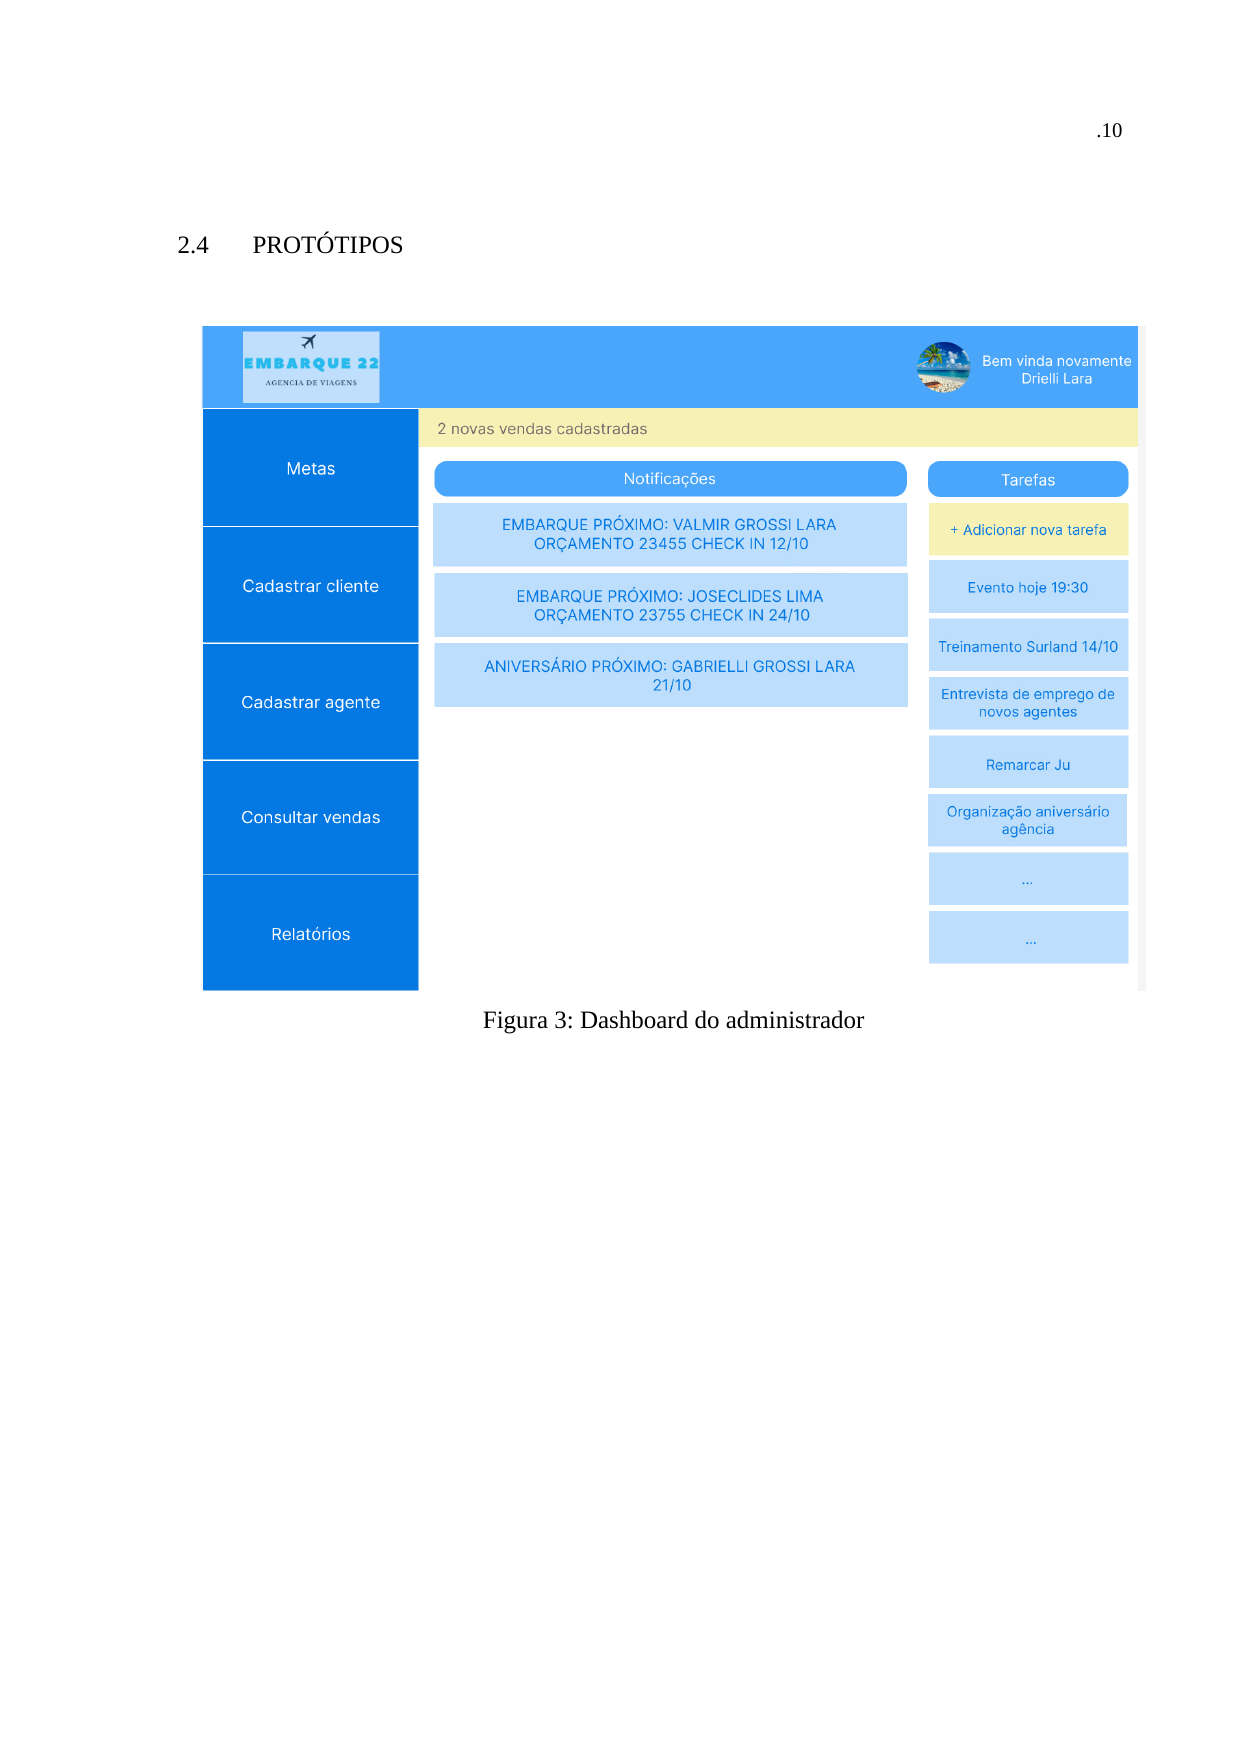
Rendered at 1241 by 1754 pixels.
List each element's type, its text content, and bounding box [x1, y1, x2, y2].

text Figura 3: Dashboard do administrador [177, 326, 1170, 1034]
subtitle PROTÓTIPOS [177, 230, 1122, 259]
picture [201, 326, 1147, 991]
